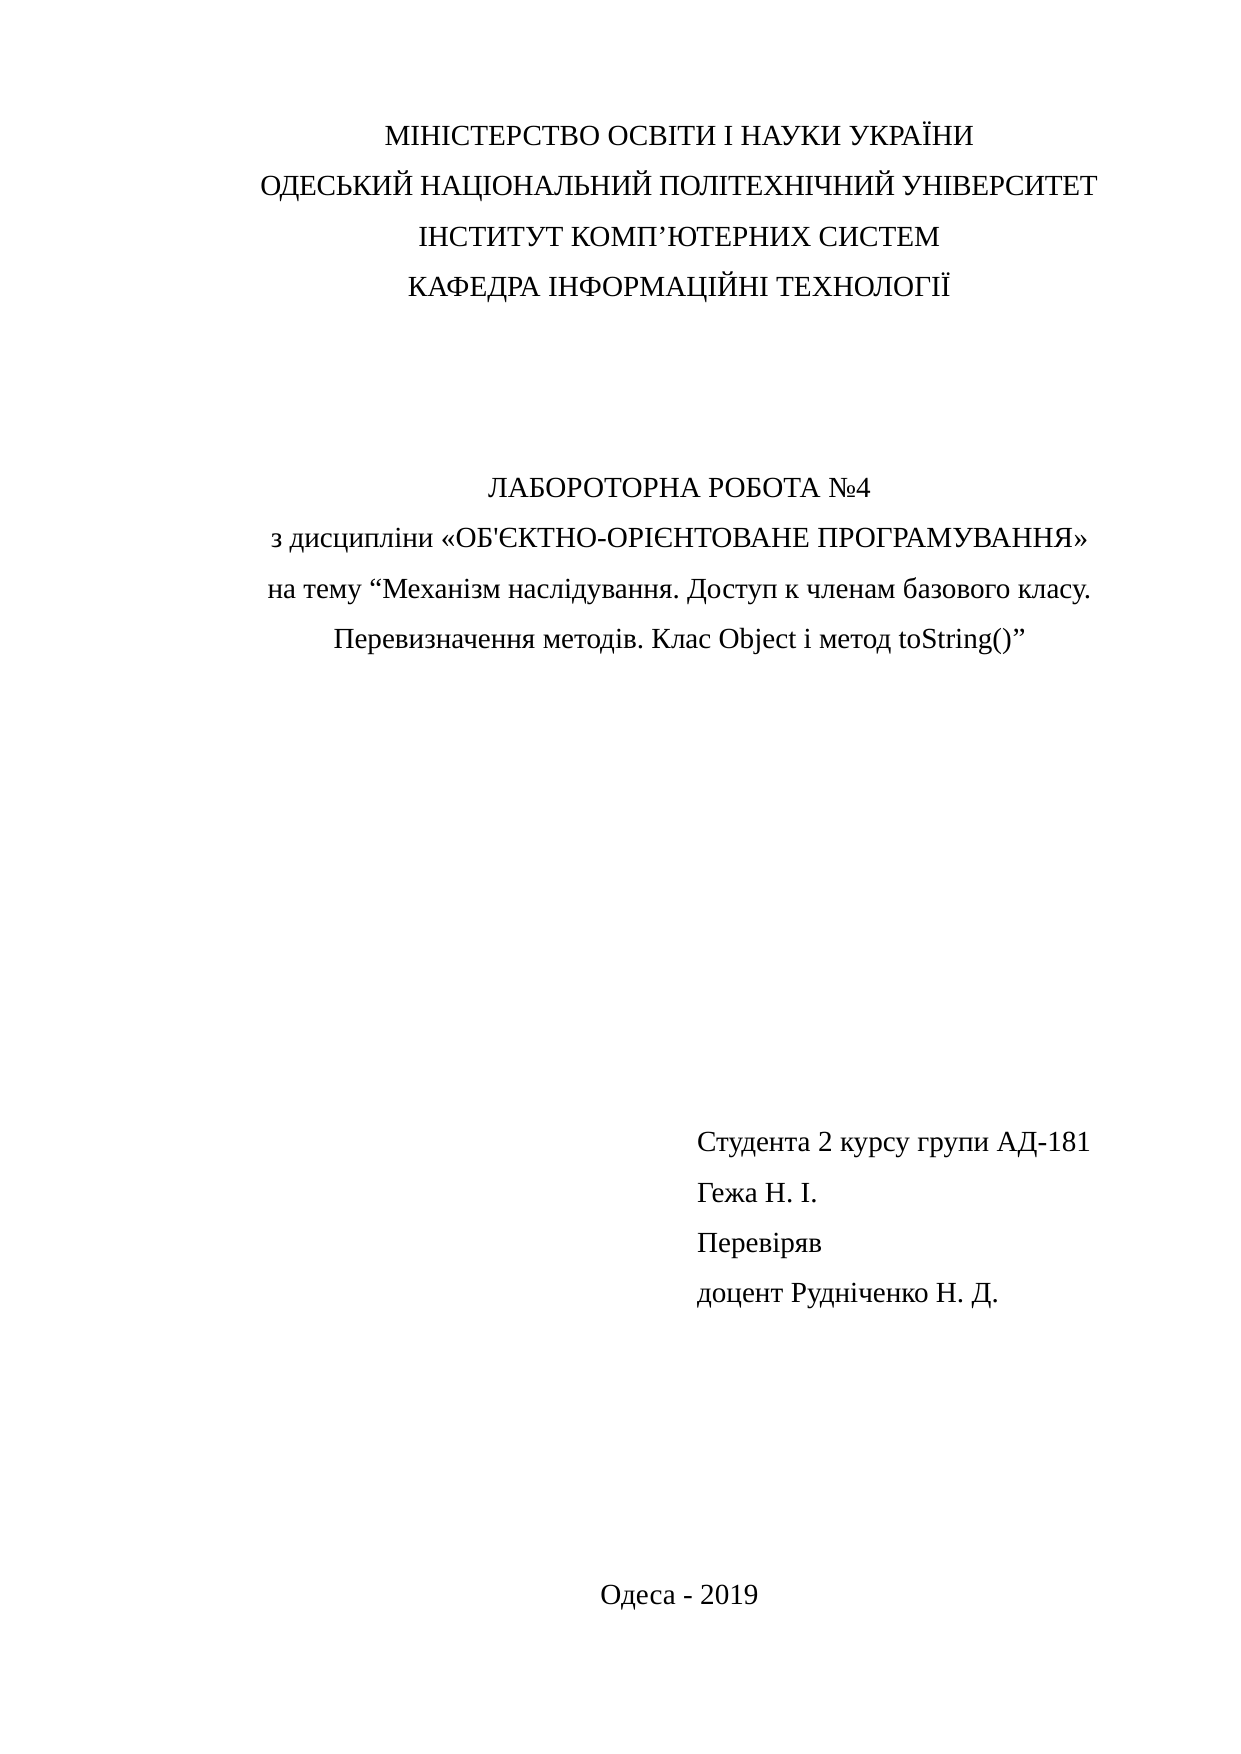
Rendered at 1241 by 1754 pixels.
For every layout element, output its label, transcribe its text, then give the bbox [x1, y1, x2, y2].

text Гежа Н. І. [177, 1175, 1181, 1208]
text з дисципліни «ОБ'ЄКТНО-ОРІЄНТОВАНЕ ПРОГРАМУВАННЯ» [177, 521, 1181, 554]
text ІНСТИТУТ КОМП’ЮТЕРНИХ СИСТЕМ [177, 219, 1181, 252]
text на тему “Механізм наслідування. Доступ к членам базового класу. Перевизначення методів. Клас Object і метод toString()” [177, 571, 1181, 655]
text Студента 2 курсу групи АД-181 [177, 1124, 1181, 1158]
text Одеський НАЦІОНАЛЬНИЙ ПОЛІТЕХНІЧНИЙ УНІВЕРСИТЕТ [177, 168, 1181, 202]
text Перевіряв [177, 1225, 1181, 1258]
text КАФЕДРА ІНФОРМАЦІЙНІ ТЕХНОЛОГІЇ [177, 269, 1181, 303]
text ЛАБОРОТОРНА РОБОТА №4 [177, 470, 1181, 504]
text Одеса - 2019 [177, 1577, 1181, 1611]
text доцент Рудніченко Н. Д. [177, 1275, 1181, 1309]
text МІНІСТЕРСТВО ОСВІТИ І НАУКИ УКРАЇНИ [177, 118, 1181, 152]
